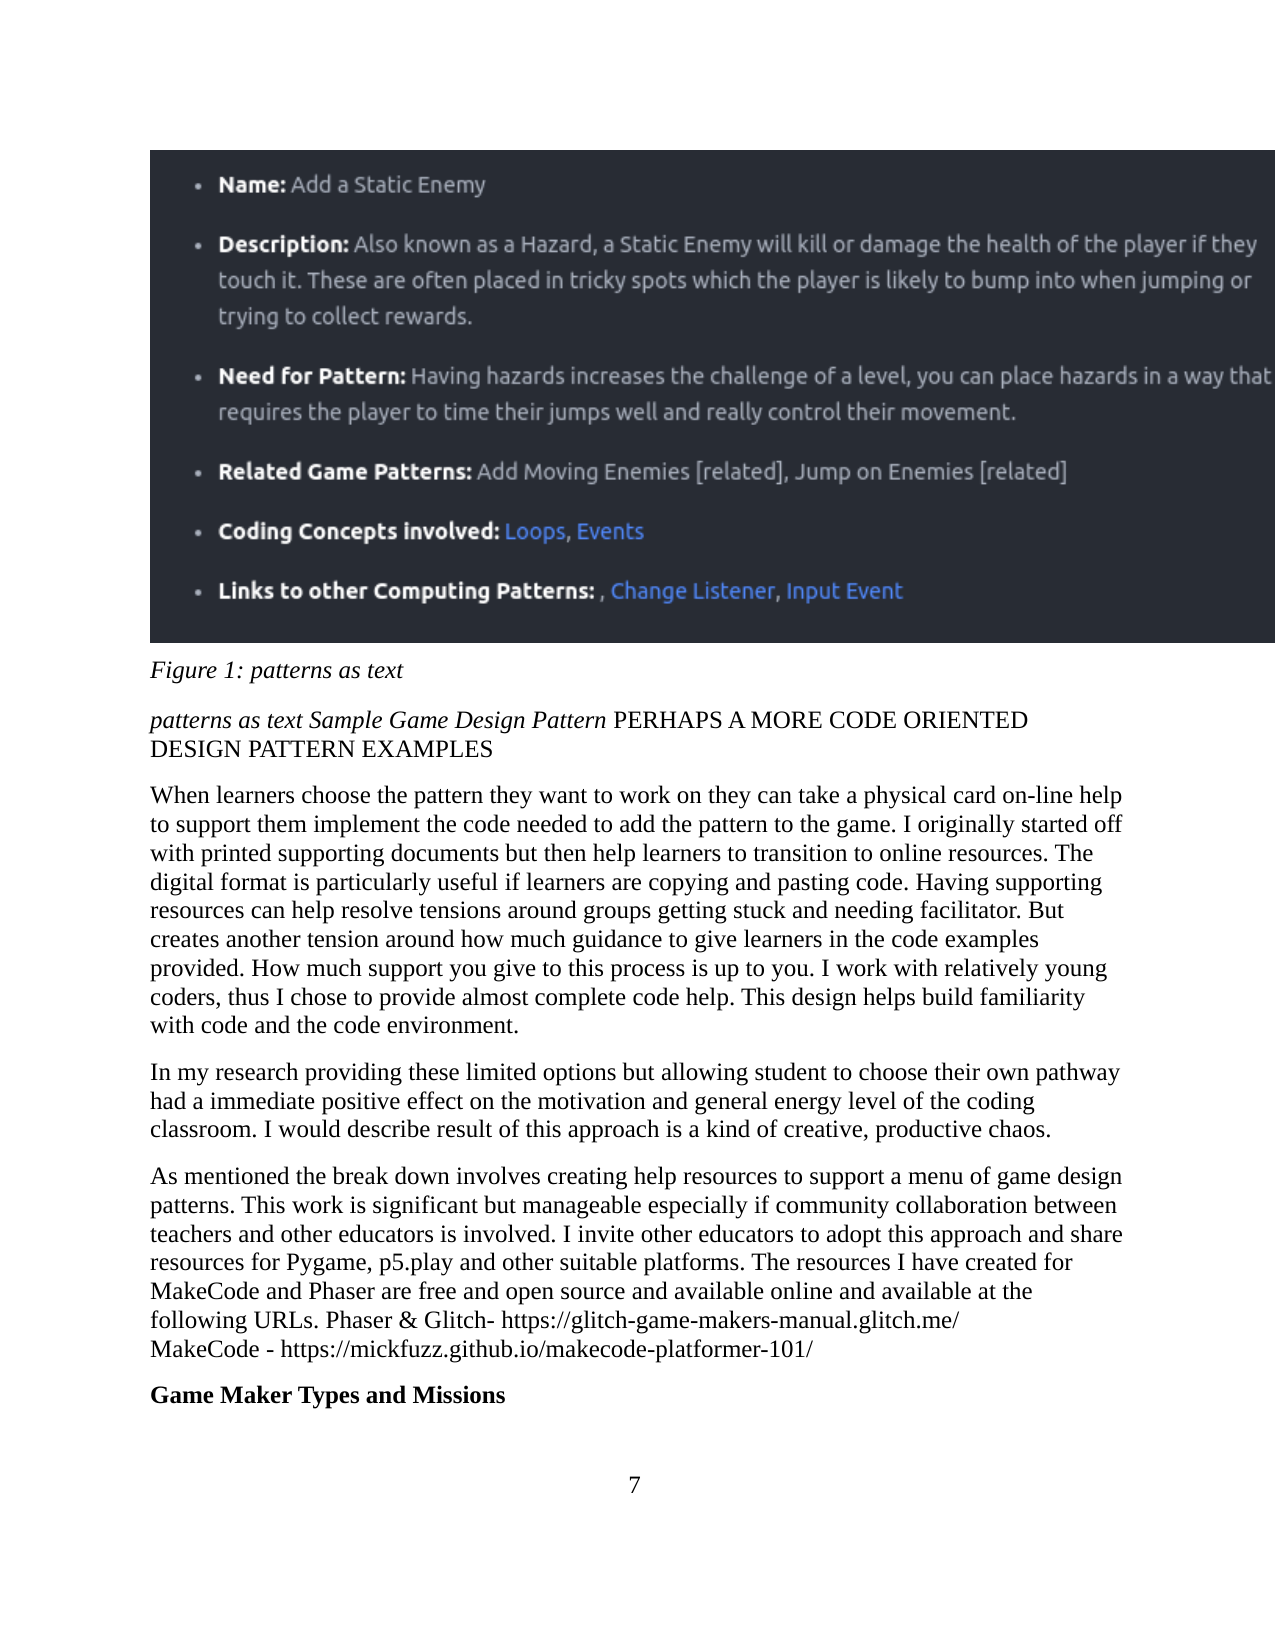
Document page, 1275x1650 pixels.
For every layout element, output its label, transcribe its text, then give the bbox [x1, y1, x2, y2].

text patterns as text Sample Game Design Pattern PERHAPS A MORE CODE ORIENTED DESIGN PATTERN EXAMPLES [150, 705, 1125, 762]
text Game Maker Types and Missions [150, 1380, 1125, 1409]
text Figure 1: patterns as text [150, 655, 1125, 683]
picture [150, 150, 1275, 643]
text When learners choose the pattern they want to work on they can take a physical card on-line help to support them implement the code needed to add the pattern to the game. I originally started off with printed supporting documents but then help learners to transition to online resources. The digital format is particularly useful if learners are copying and pasting code. Having supporting resources can help resolve tensions around groups getting stuck and needing facilitator. But creates another tension around how much guidance to give learners in the code examples provided. How much support you give to this process is up to you. I work with relatively young coders, thus I chose to provide almost complete code help. This design helps build familiarity with code and the code environment. [150, 780, 1125, 1039]
text In my research providing these limited options but allowing student to choose their own pathway had a immediate positive effect on the motivation and general energy level of the coding classroom. I would describe result of this approach is a kind of creative, productive chaos. [150, 1057, 1125, 1143]
text As mentioned the break down involves creating help resources to support a menu of game design patterns. This work is significant but manageable especially if community collaboration between teachers and other educators is involved. I invite other educators to adopt this approach and share resources for Pygame, p5.play and other suitable platforms. The resources I have created for MakeCode and Phaser are free and open source and available online and available at the following URLs. Phaser & Glitch- https://glitch-game-makers-manual.glitch.me/ MakeCode - https://mickfuzz.github.io/makecode-platformer-101/ [150, 1161, 1125, 1362]
